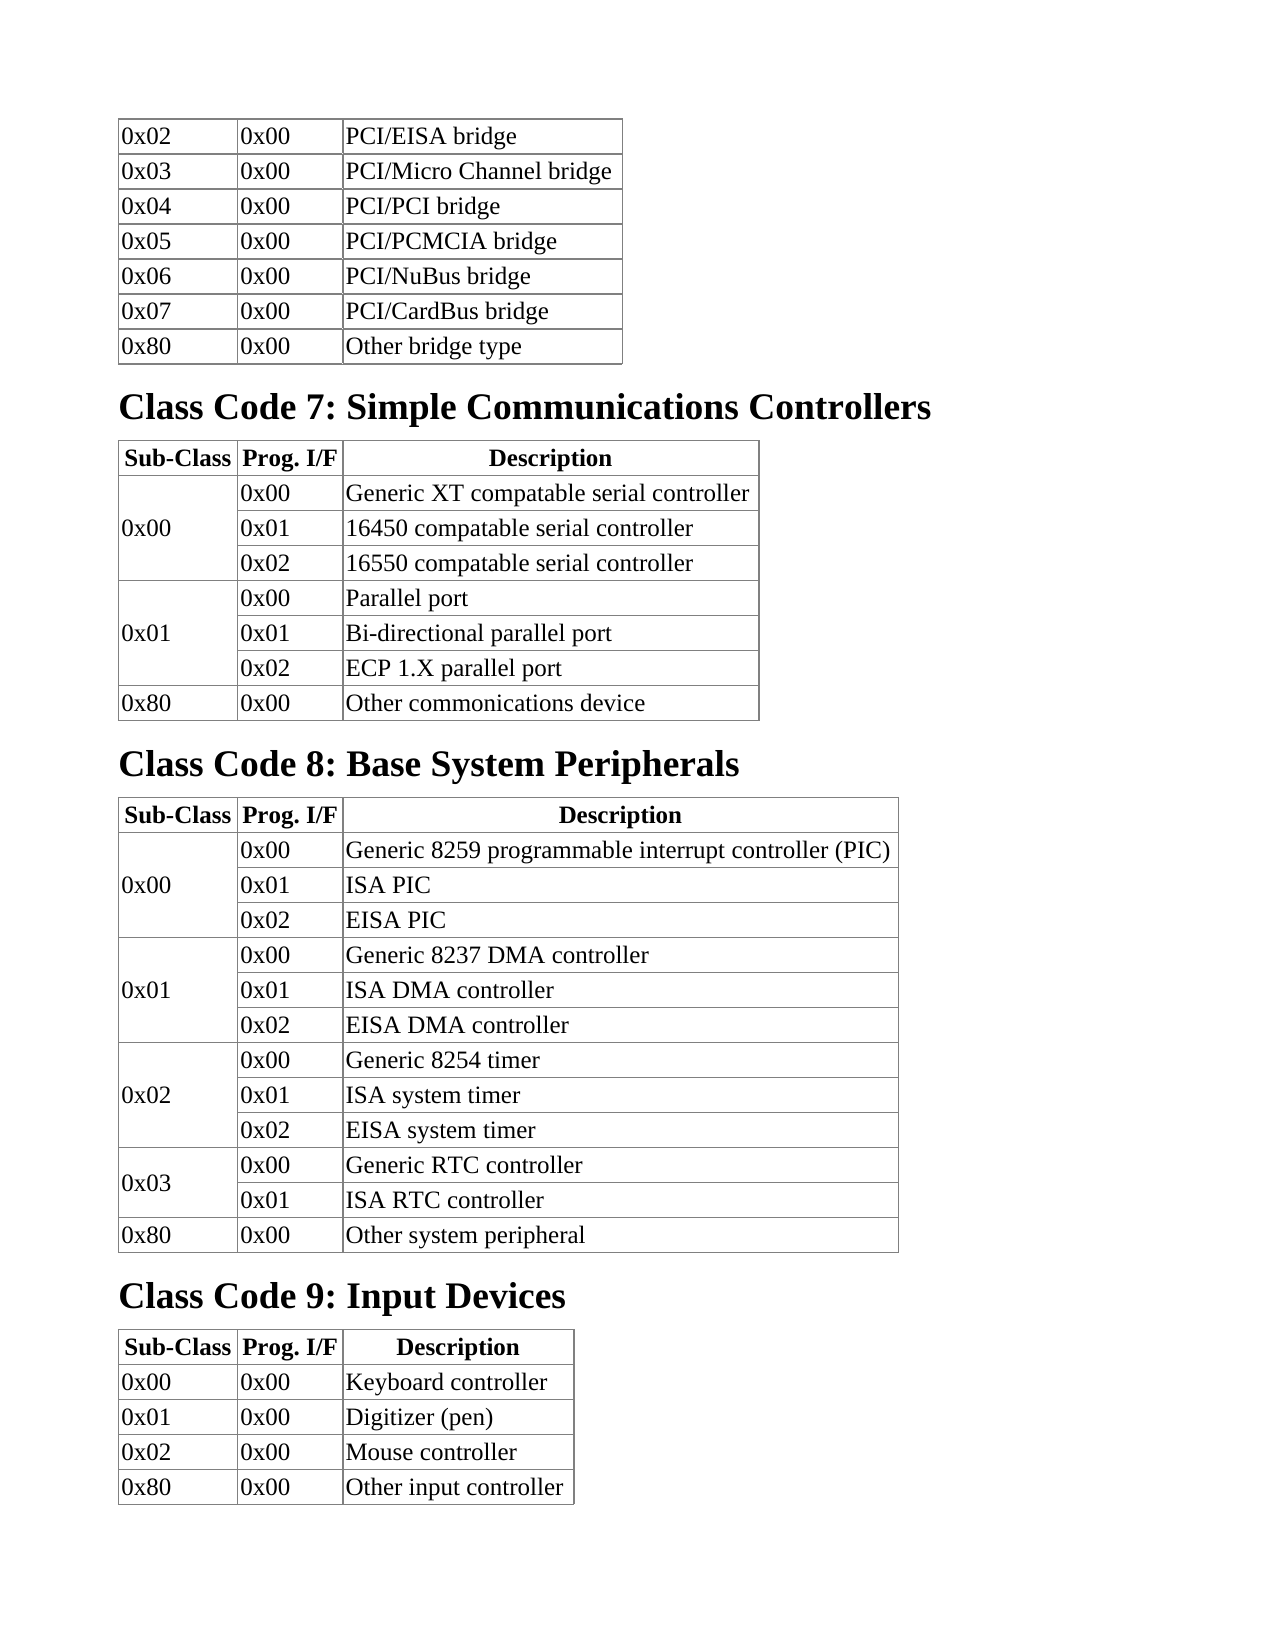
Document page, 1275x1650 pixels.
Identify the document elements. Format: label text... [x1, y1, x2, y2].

table_cell PCI/NuBus bridge [344, 260, 622, 293]
table_cell 0x03 [119, 155, 237, 188]
table_cell Generic 8259 programmable interrupt controller (PIC) [344, 833, 898, 867]
table_cell PCI/PCI bridge [344, 190, 622, 223]
table_cell Digitizer (pen) [344, 1400, 573, 1434]
table_cell 0x01 [238, 973, 342, 1007]
table_cell 0x00 [238, 1218, 342, 1252]
table_cell ISA RTC controller [344, 1183, 898, 1217]
table_header Sub-Class [119, 1330, 237, 1364]
table_cell Generic RTC controller [344, 1148, 898, 1182]
table_cell 0x00 [238, 1400, 342, 1434]
table_cell 0x00 [238, 1043, 342, 1077]
table_cell 0x04 [119, 190, 237, 223]
table_cell 0x00 [238, 190, 342, 223]
table_cell 0x00 [238, 155, 342, 188]
table_cell 0x06 [119, 260, 237, 293]
table_cell 0x00 [119, 833, 237, 937]
table_cell PCI/CardBus bridge [344, 295, 622, 328]
table_cell 0x00 [238, 833, 342, 867]
table_cell Generic 8237 DMA controller [344, 938, 898, 972]
table_cell 0x02 [238, 546, 342, 580]
table_cell EISA DMA controller [344, 1008, 898, 1042]
table_cell 0x00 [119, 476, 237, 580]
table_cell Bi-directional parallel port [344, 616, 758, 650]
table_cell 0x00 [238, 120, 342, 153]
table_cell 0x00 [238, 1148, 342, 1182]
table_cell 0x00 [238, 295, 342, 328]
table_cell ISA PIC [344, 868, 898, 902]
table_header Description [344, 798, 898, 832]
table_cell PCI/Micro Channel bridge [344, 155, 622, 188]
table_header Description [344, 441, 758, 475]
table_cell 16550 compatable serial controller [344, 546, 758, 580]
table_cell 0x01 [238, 511, 342, 545]
subtitle Class Code 9: Input Devices [118, 1273, 1157, 1316]
table_cell 0x01 [238, 1078, 342, 1112]
table_cell 0x01 [238, 616, 342, 650]
table_header Sub-Class [119, 441, 237, 475]
table_cell 0x00 [238, 225, 342, 258]
table_cell 0x00 [238, 1435, 342, 1469]
table_cell 0x00 [238, 938, 342, 972]
table_header Prog. I/F [238, 441, 342, 475]
table_cell 0x00 [238, 686, 342, 720]
table_cell PCI/EISA bridge [344, 120, 622, 153]
table_cell 0x01 [238, 868, 342, 902]
subtitle Class Code 7: Simple Communications Controllers [118, 384, 1157, 427]
table_cell Generic XT compatable serial controller [344, 476, 758, 510]
table_cell 16450 compatable serial controller [344, 511, 758, 545]
table_header Prog. I/F [238, 1330, 342, 1364]
table_cell ISA system timer [344, 1078, 898, 1112]
table_cell Parallel port [344, 581, 758, 615]
table_cell PCI/PCMCIA bridge [344, 225, 622, 258]
table_cell 0x02 [119, 120, 237, 153]
table_cell 0x01 [119, 581, 237, 685]
table_header Prog. I/F [238, 798, 342, 832]
table_cell 0x01 [119, 938, 237, 1042]
table_cell 0x00 [238, 1470, 342, 1504]
table_cell 0x01 [238, 1183, 342, 1217]
table_cell 0x80 [119, 1470, 237, 1504]
table_cell 0x02 [119, 1435, 237, 1469]
table_cell Keyboard controller [344, 1365, 573, 1399]
table_cell 0x02 [119, 1043, 237, 1147]
table_cell 0x02 [238, 651, 342, 685]
table_cell 0x00 [238, 581, 342, 615]
table_cell EISA PIC [344, 903, 898, 937]
table_cell Generic 8254 timer [344, 1043, 898, 1077]
table_header Sub-Class [119, 798, 237, 832]
table_cell Mouse controller [344, 1435, 573, 1469]
table_cell 0x00 [238, 260, 342, 293]
table_cell 0x80 [119, 330, 237, 363]
table_cell 0x80 [119, 1218, 237, 1252]
table_cell 0x00 [119, 1365, 237, 1399]
table_cell Other commonications device [344, 686, 758, 720]
table_cell 0x00 [238, 476, 342, 510]
table_cell 0x80 [119, 686, 237, 720]
table_cell 0x07 [119, 295, 237, 328]
table_cell 0x02 [238, 1113, 342, 1147]
table_cell 0x03 [119, 1148, 237, 1217]
table_cell 0x05 [119, 225, 237, 258]
table_cell ISA DMA controller [344, 973, 898, 1007]
table_cell Other bridge type [344, 330, 622, 363]
table_cell 0x01 [119, 1400, 237, 1434]
table_cell 0x02 [238, 1008, 342, 1042]
table_cell 0x00 [238, 330, 342, 363]
table_cell ECP 1.X parallel port [344, 651, 758, 685]
table_cell 0x02 [238, 903, 342, 937]
subtitle Class Code 8: Base System Peripherals [118, 741, 1157, 784]
table_header Description [344, 1330, 573, 1364]
table_cell EISA system timer [344, 1113, 898, 1147]
table_cell Other system peripheral [344, 1218, 898, 1252]
table_cell 0x00 [238, 1365, 342, 1399]
table_cell Other input controller [344, 1470, 573, 1504]
